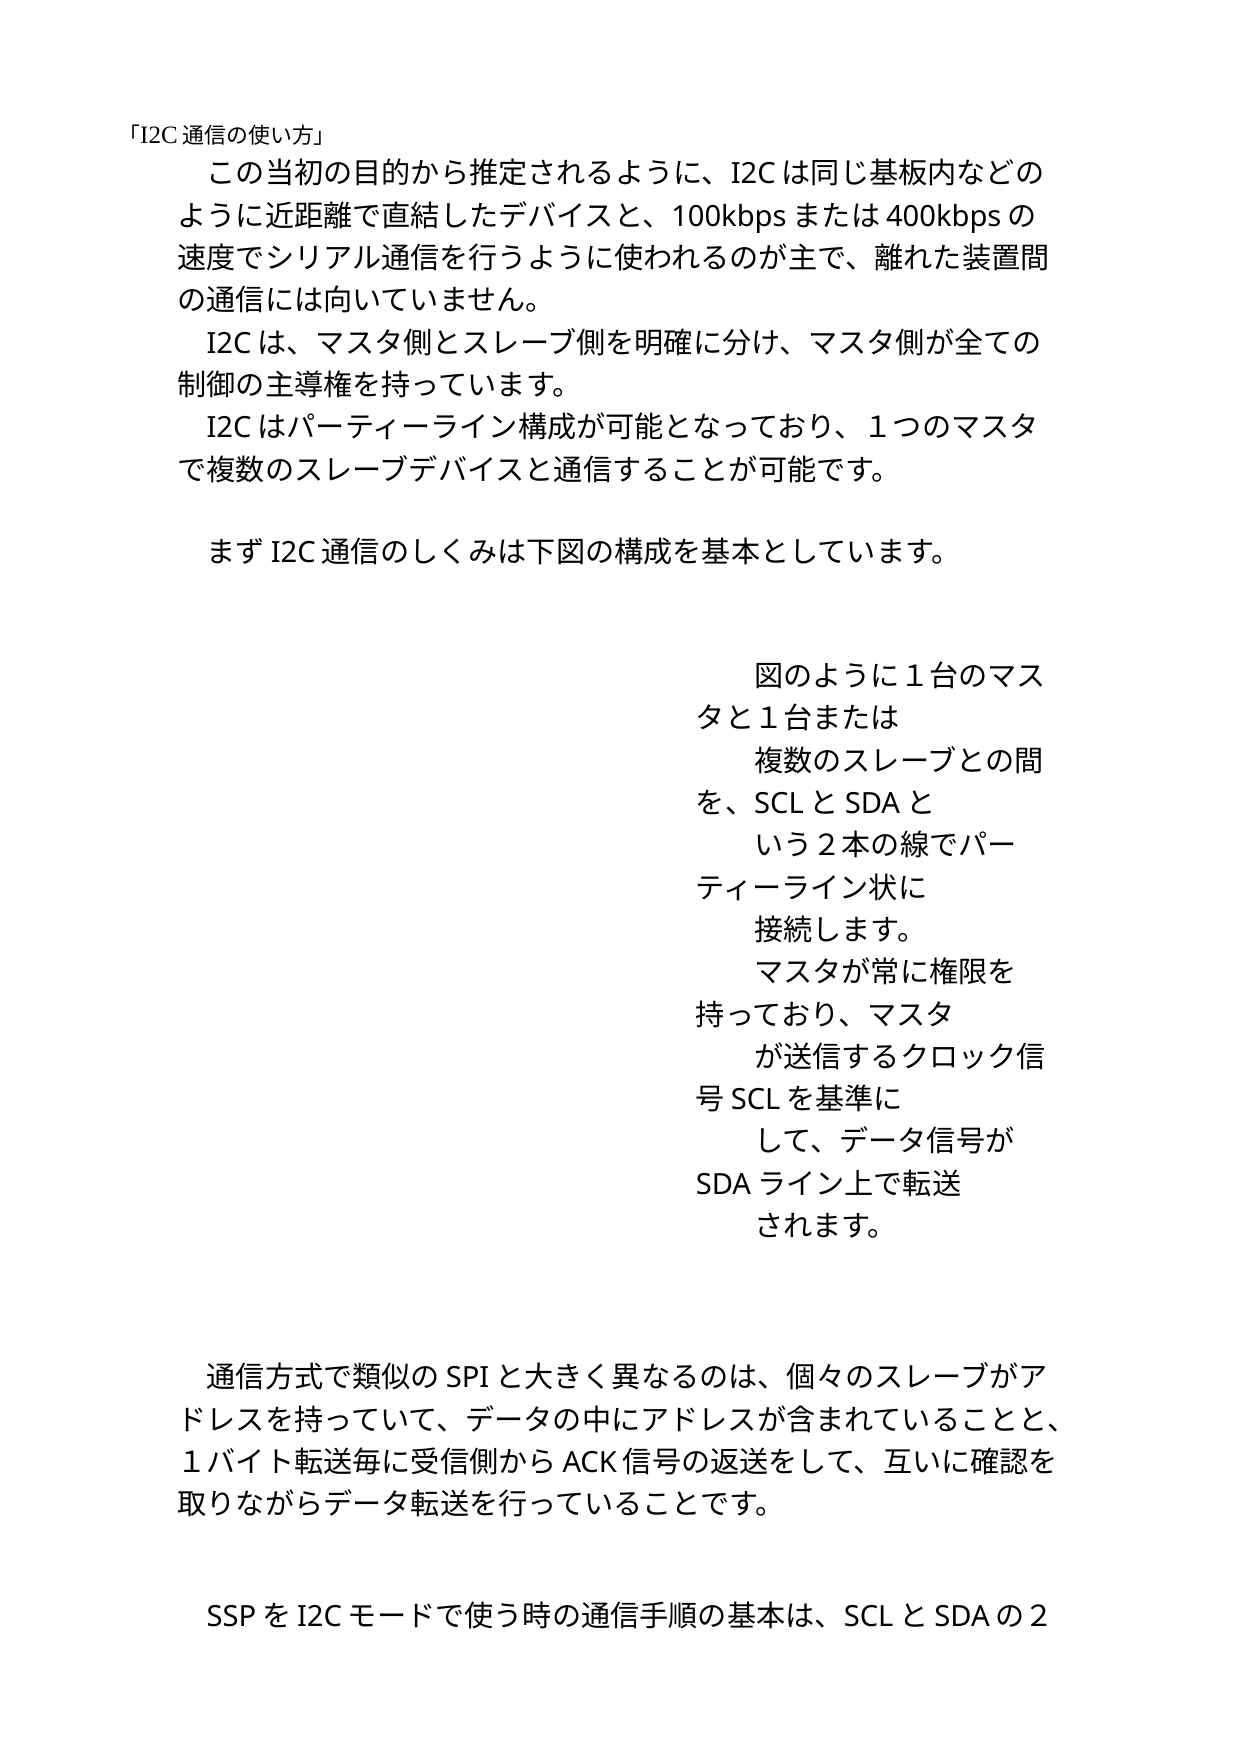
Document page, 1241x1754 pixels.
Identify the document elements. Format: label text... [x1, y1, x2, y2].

text 「I2C通信の使い方」 [118, 118, 1122, 150]
text SSPをI2Cモードで使う時の通信手順の基本は、SCLとSDAの２ [177, 1553, 1063, 1635]
text この当初の目的から推定されるように、I2Cは同じ基板内などのように近距離で直結したデバイスと、100kbpsまたは400kbpsの速度でシリアル通信を行うように使われるのが主で、離れた装置間の通信には向いていません。 I2Cは、マスタ側とスレーブ側を明確に分け、マスタ側が全ての制御の主導権を持っています。 I2Cはパーティーライン構成が可能となっており、１つのマスタで複数のスレーブデバイスと通信することが可能です。 まずI2C通信のしくみは下図の構成を基本としています。 図のように１台のマスタと１台または 複数のスレーブとの間を、SCLとSDAと いう２本の線でパーティーライン状に 接続します。 マスタが常に権限を持っており、マスタ が送信するクロック信号SCLを基準に して、データ信号がSDAライン上で転送 されます。 [177, 150, 1063, 1245]
text 通信方式で類似のSPIと大きく異なるのは、個々のスレーブがアドレスを持っていて、データの中にアドレスが含まれていることと、１バイト転送毎に受信側からACK信号の返送をして、互いに確認を取りながらデータ転送を行っていることです。 [177, 1274, 1063, 1523]
